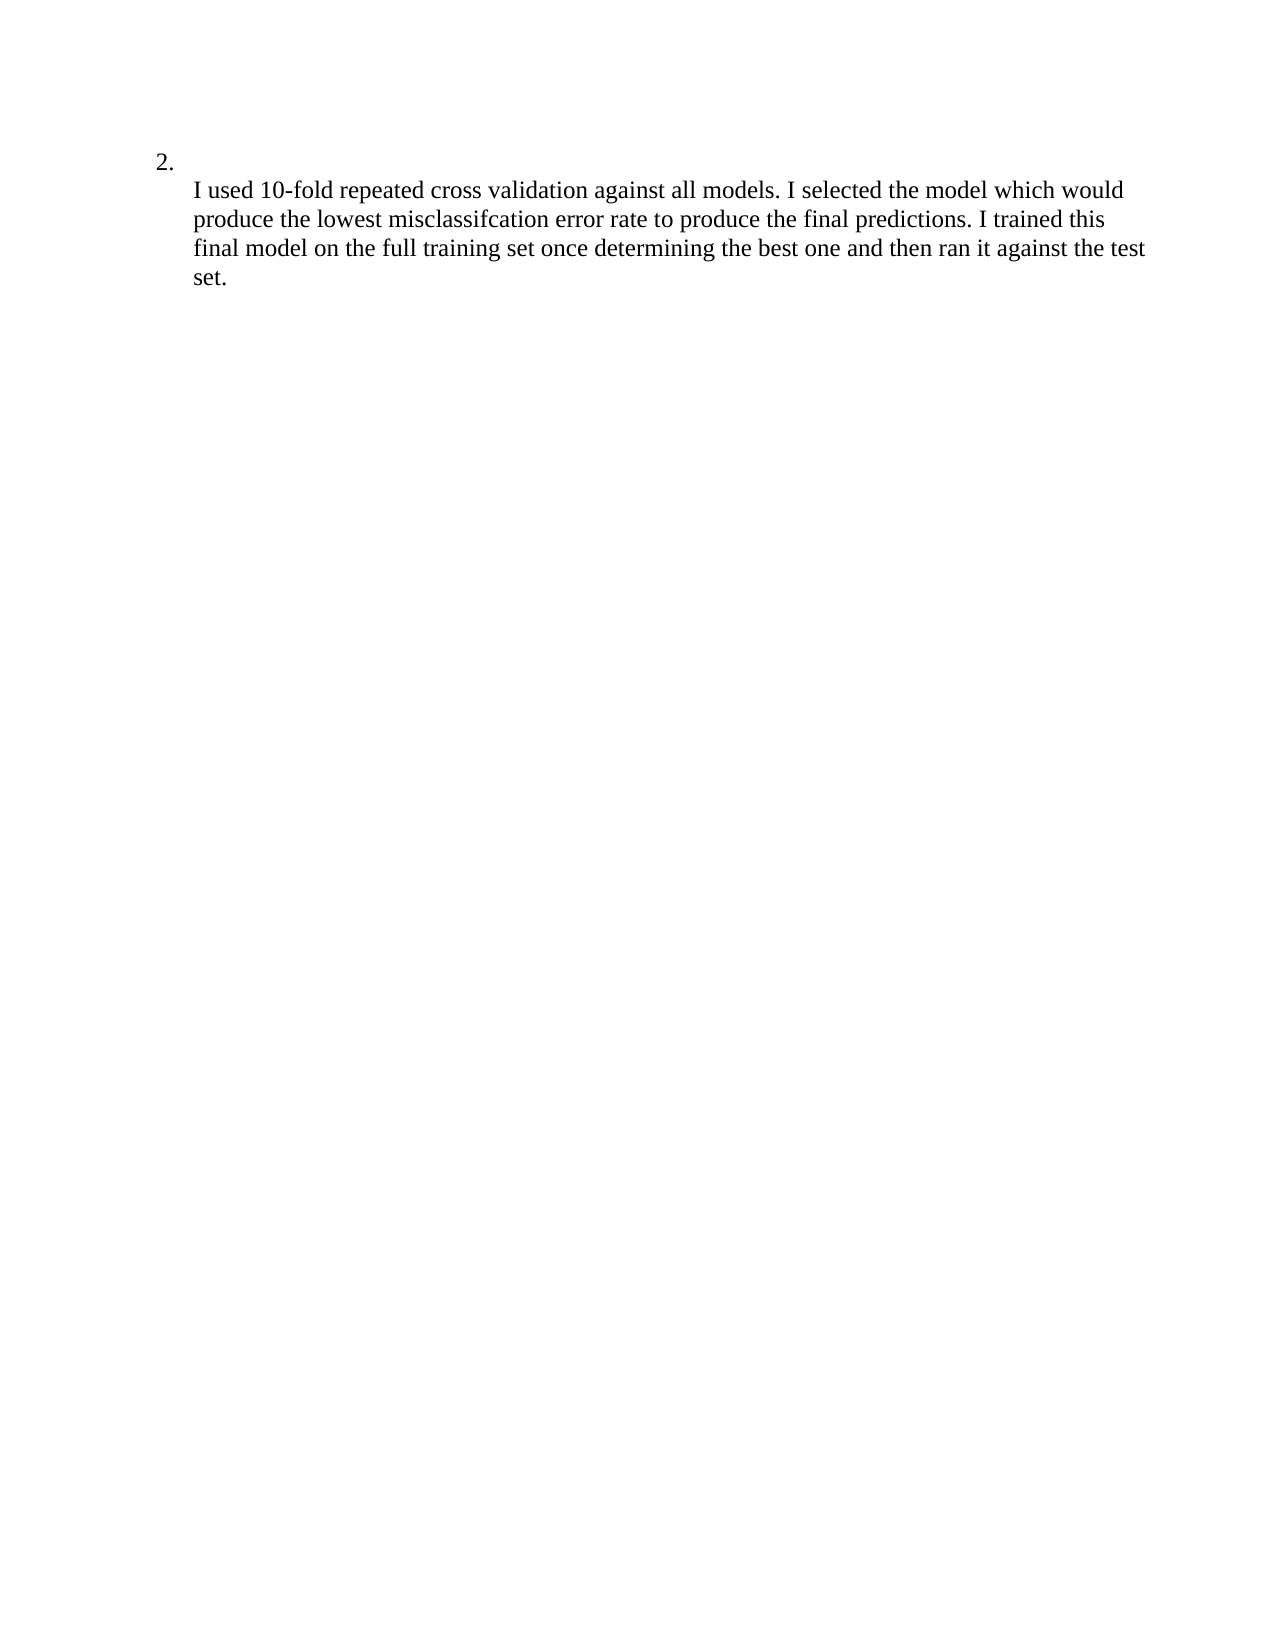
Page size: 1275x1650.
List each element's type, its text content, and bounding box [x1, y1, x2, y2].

list I used 10-fold repeated cross validation against all models. I selected the model which would produce the lowest misclassifcation error rate to produce the final predictions. I trained this final model on the full training set once determining the best one and then ran it against the test set. [156, 176, 1157, 291]
